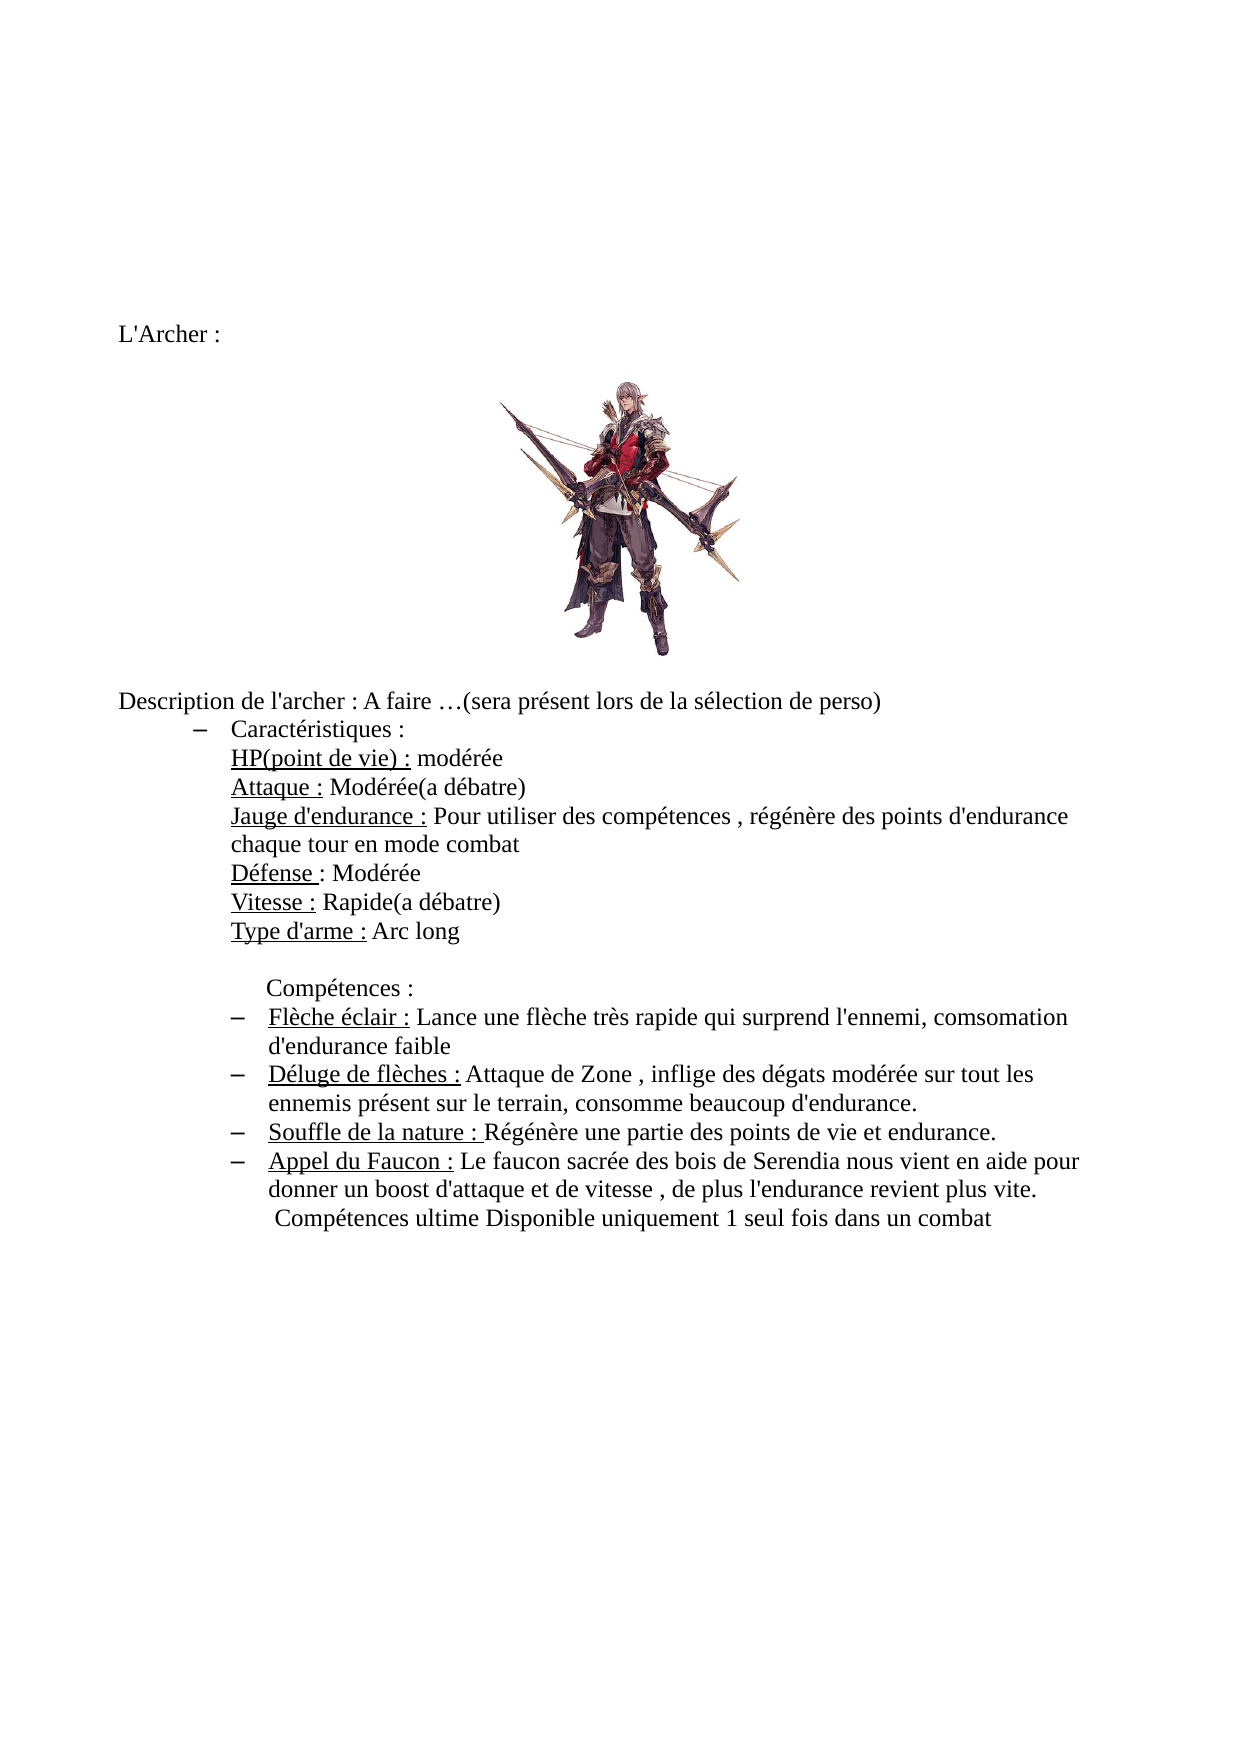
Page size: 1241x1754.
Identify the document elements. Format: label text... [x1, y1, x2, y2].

list Caractéristiques : [193, 714, 1122, 743]
list Déluge de flèches : Attaque de Zone , inflige des dégats modérée sur tout les ennemis présent sur le terrain, consomme beaucoup d'endurance. [231, 1059, 1122, 1117]
text Description de l'archer : A faire …(sera présent lors de la sélection de perso) [118, 686, 1122, 714]
list Jauge d'endurance : Pour utiliser des compétences , régénère des points d'endurance chaque tour en mode combat [193, 801, 1122, 858]
list HP(point de vie) : modérée [193, 743, 1122, 772]
picture [498, 376, 743, 657]
list Type d'arme : Arc long [193, 916, 1122, 944]
list Défense : Modérée [193, 858, 1122, 887]
text Compétences : [118, 973, 1122, 1002]
list Flèche éclair : Lance une flèche très rapide qui surprend l'ennemi, comsomation d'endurance faible [231, 1002, 1122, 1059]
list Appel du Faucon : Le faucon sacrée des bois de Serendia nous vient en aide pour donner un boost d'attaque et de vitesse , de plus l'endurance revient plus vite. [231, 1146, 1122, 1203]
list Compétences ultime Disponible uniquement 1 seul fois dans un combat [231, 1203, 1122, 1232]
list Vitesse : Rapide(a débatre) [193, 887, 1122, 916]
text L'Archer : [118, 319, 1122, 348]
list Souffle de la nature : Régénère une partie des points de vie et endurance. [231, 1117, 1122, 1146]
list Attaque : Modérée(a débatre) [193, 772, 1122, 801]
